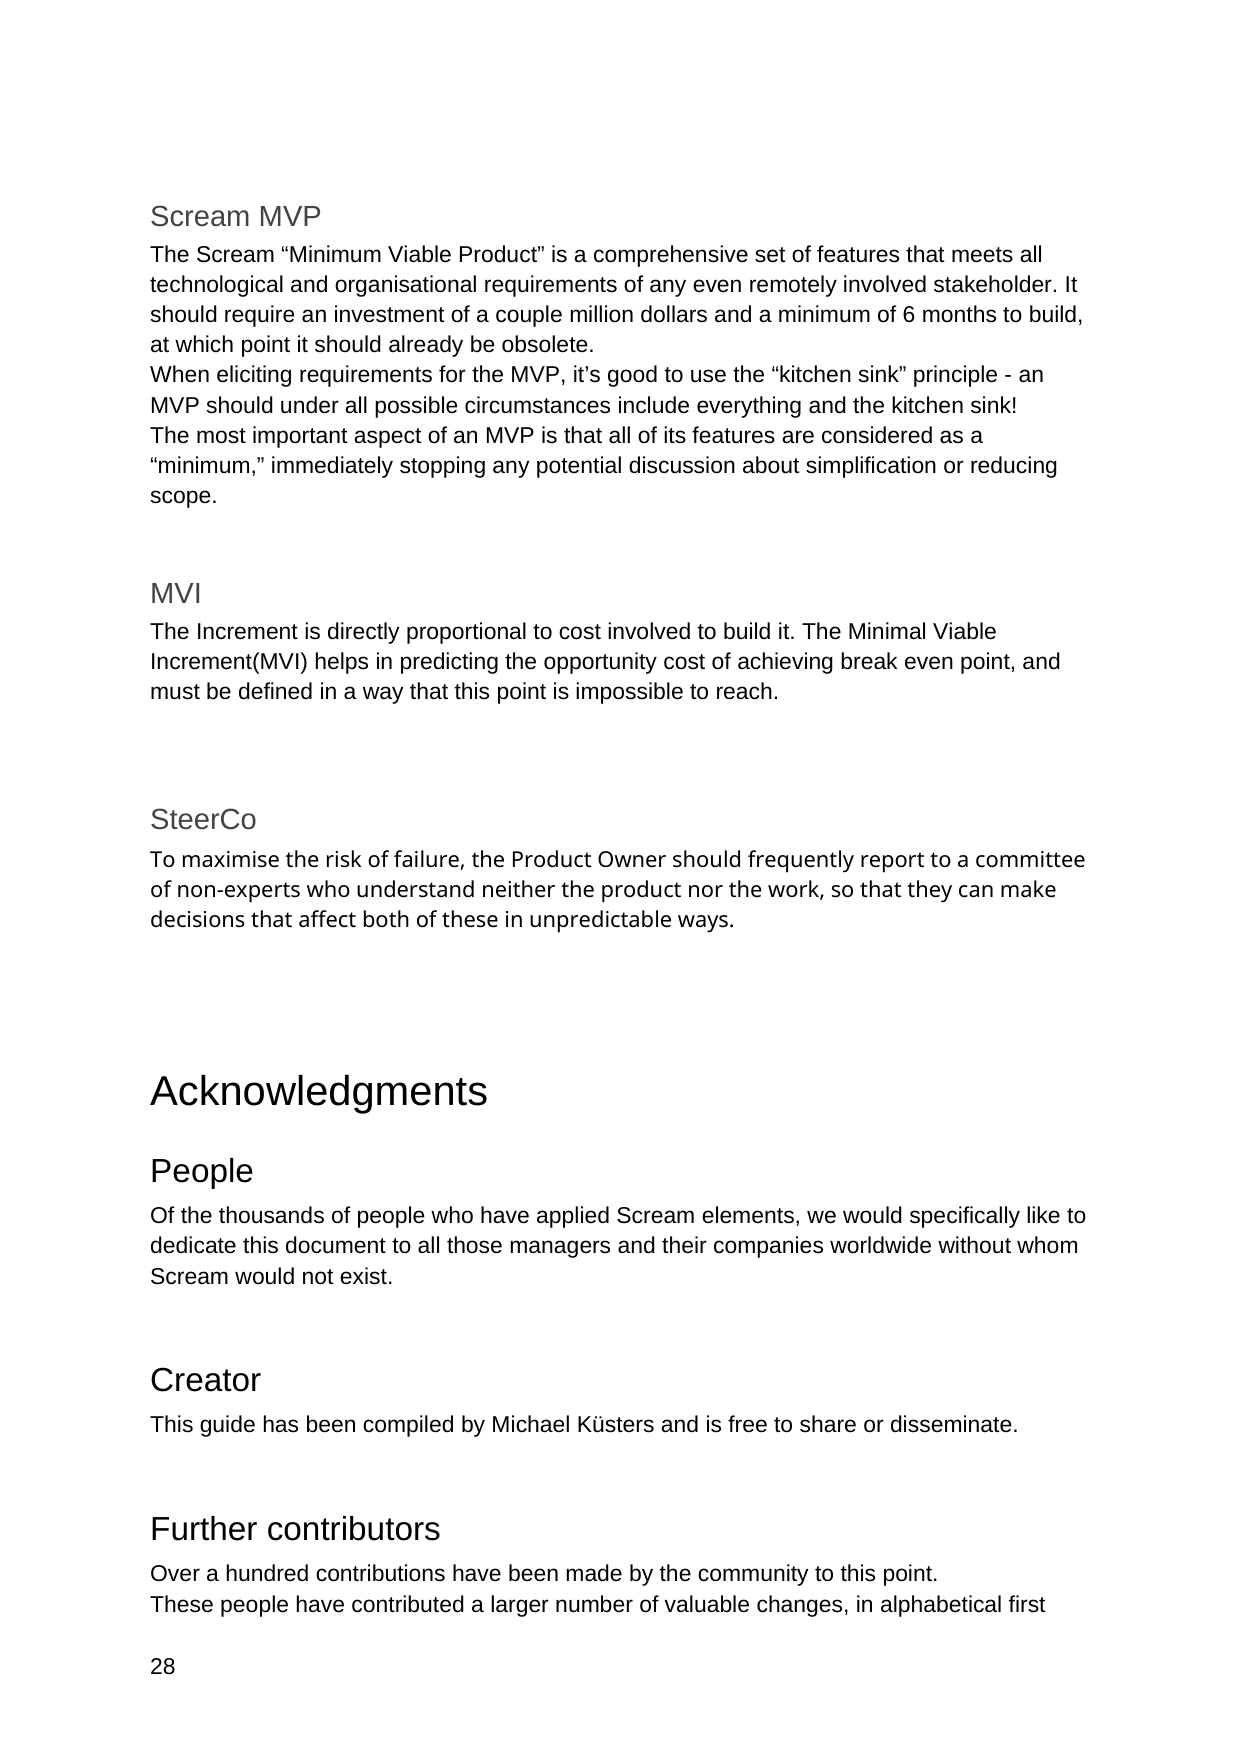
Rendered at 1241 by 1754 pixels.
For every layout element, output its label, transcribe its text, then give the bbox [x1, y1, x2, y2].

subtitle SteerCo [150, 802, 1090, 836]
subtitle People [150, 1151, 1090, 1190]
text The Scream “Minimum Viable Product” is a comprehensive set of features that meets all technological and organisational requirements of any even remotely involved stakeholder. It should require an investment of a couple million dollars and a minimum of 6 months to build, at which point it should already be obsolete. [150, 241, 1090, 358]
subtitle Further contributors [150, 1509, 1090, 1548]
text When eliciting requirements for the MVP, it’s good to use the “kitchen sink” principle - an MVP should under all possible circumstances include everything and the kitchen sink! [150, 361, 1090, 418]
text Of the thousands of people who have applied Scream elements, we would specifically like to dedicate this document to all those managers and their companies worldwide without whom Scream would not exist. [150, 1202, 1090, 1289]
text The most important aspect of an MVP is that all of its features are considered as a “minimum,” immediately stopping any potential discussion about simplification or reducing scope. [150, 422, 1090, 509]
text This guide has been compiled by Michael Küsters and is free to share or disseminate. [150, 1411, 1090, 1438]
subtitle Creator [150, 1361, 1090, 1399]
text To maximise the risk of failure, the Product Owner should frequently report to a committee of non-experts who understand neither the product nor the work, so that they can make decisions that affect both of these in unpredictable ways. [150, 844, 1090, 933]
subtitle MVI [150, 576, 1090, 609]
text Over a hundred contributions have been made by the community to this point. These people have contributed a larger number of valuable changes, in alphabetical first [150, 1560, 1090, 1617]
subtitle Acknowledgments [150, 1066, 1090, 1114]
text The Increment is directly proportional to cost involved to build it. The Minimal Viable Increment(MVI) helps in predicting the opportunity cost of achieving break even point, and must be defined in a way that this point is impossible to reach. [150, 618, 1090, 705]
subtitle Scream MVP [150, 199, 1090, 232]
